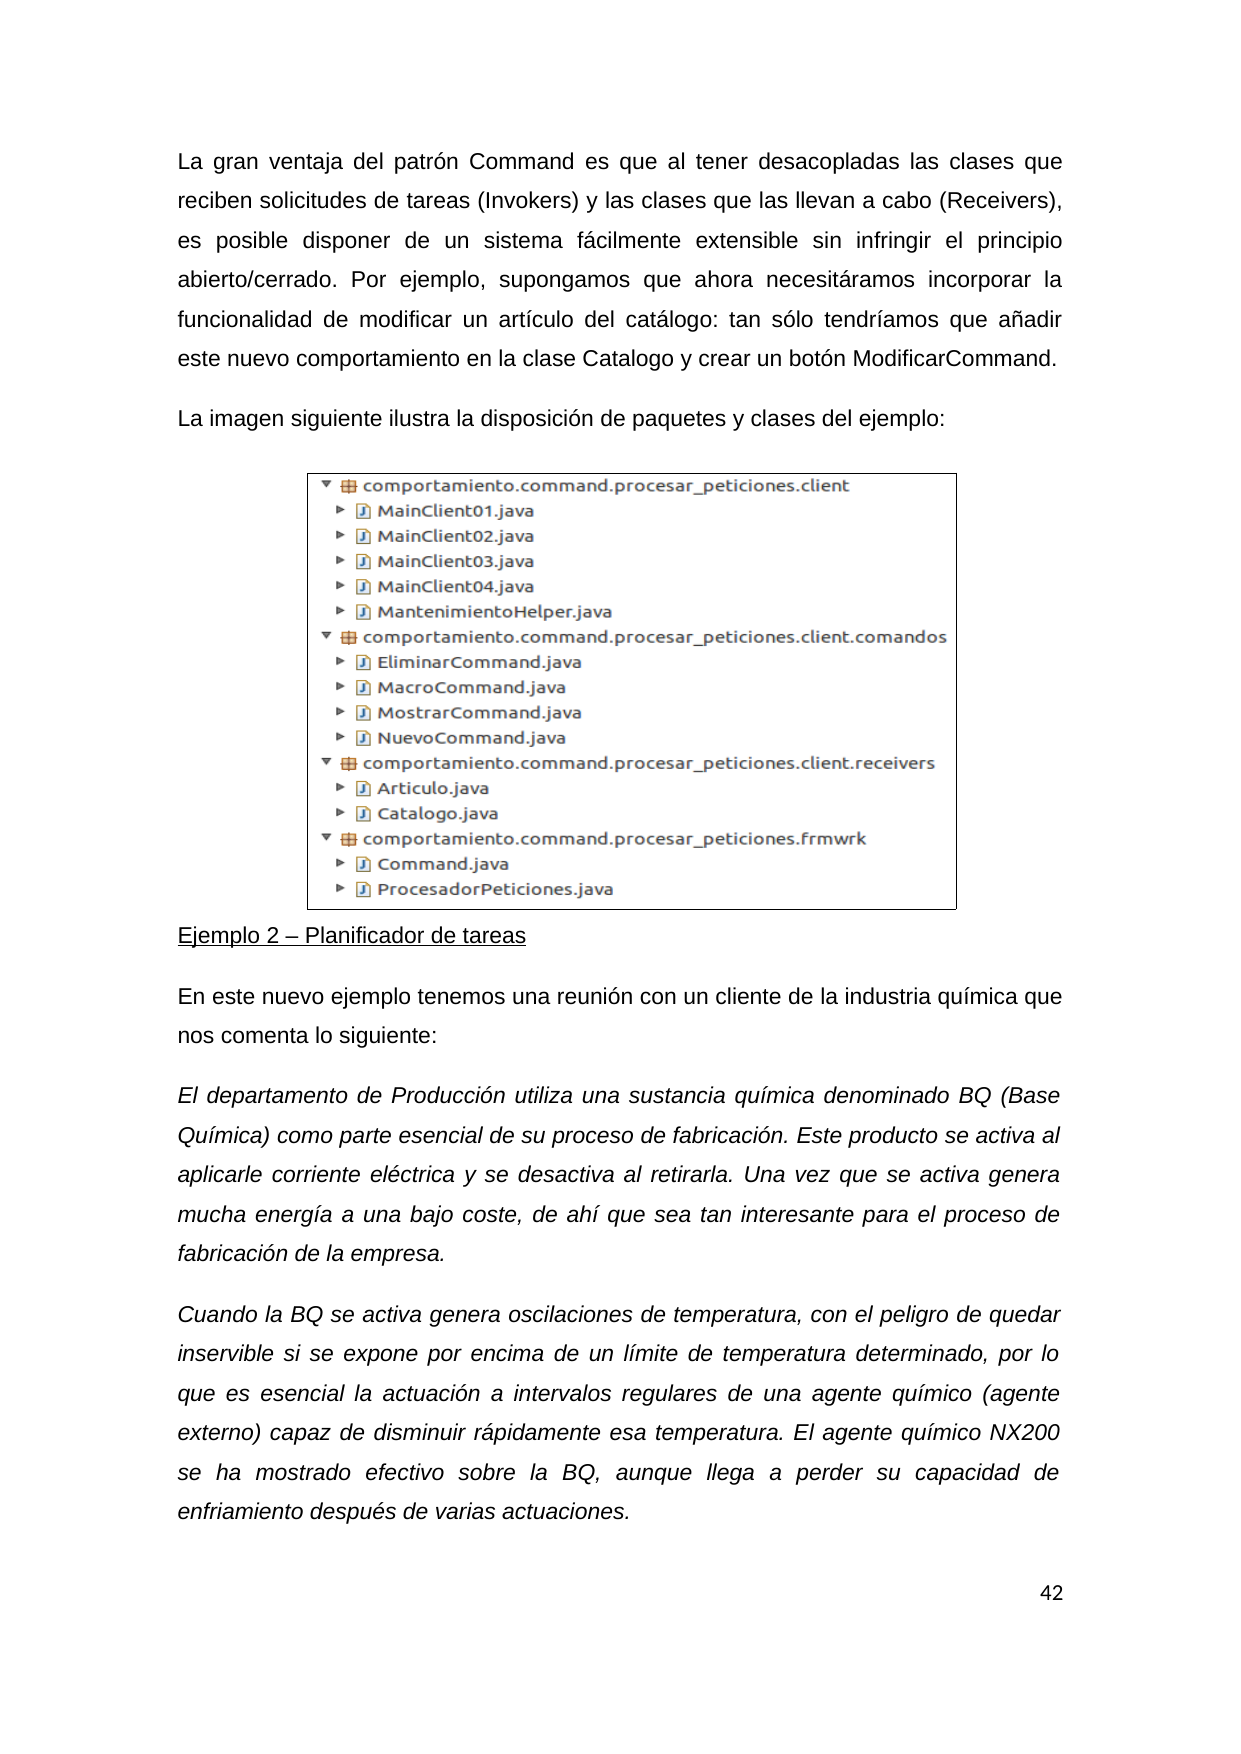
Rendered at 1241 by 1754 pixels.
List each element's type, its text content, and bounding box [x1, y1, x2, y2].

text [308, 474, 956, 909]
text Ejemplo 2 – Planificador de tareas [177, 466, 1063, 949]
text El departamento de Producción utiliza una sustancia química denominado BQ (Base Química) como parte esencial de su proceso de fabricación. Este producto se activa al aplicarle corriente eléctrica y se desactiva al retirarla. Una vez que se activa genera mucha energía a una bajo coste, de ahí que sea tan interesante para el proceso de fabricación de la empresa. [177, 1082, 1063, 1267]
text La gran ventaja del patrón Command es que al tener desacopladas las clases que reciben solicitudes de tareas (Invokers) y las clases que las llevan a cabo (Receivers), es posible disponer de un sistema fácilmente extensible sin infringir el principio abierto/cerrado. Por ejemplo, supongamos que ahora necesitáramos incorporar la funcionalidad de modificar un artículo del catálogo: tan sólo tendríamos que añadir este nuevo comportamiento en la clase Catalogo y crear un botón ModificarCommand. [177, 148, 1063, 371]
text Cuando la BQ se activa genera oscilaciones de temperatura, con el peligro de quedar inservible si se expone por encima de un límite de temperatura determinado, por lo que es esencial la actuación a intervalos regulares de una agente químico (agente externo) capaz de disminuir rápidamente esa temperatura. El agente químico NX200 se ha mostrado efectivo sobre la BQ, aunque llega a perder su capacidad de enfriamiento después de varias actuaciones. [177, 1301, 1063, 1524]
text La imagen siguiente ilustra la disposición de paquetes y clases del ejemplo: [177, 405, 1063, 432]
text En este nuevo ejemplo tenemos una reunión con un cliente de la industria química que nos comenta lo siguiente: [177, 983, 1063, 1048]
picture [310, 476, 953, 906]
